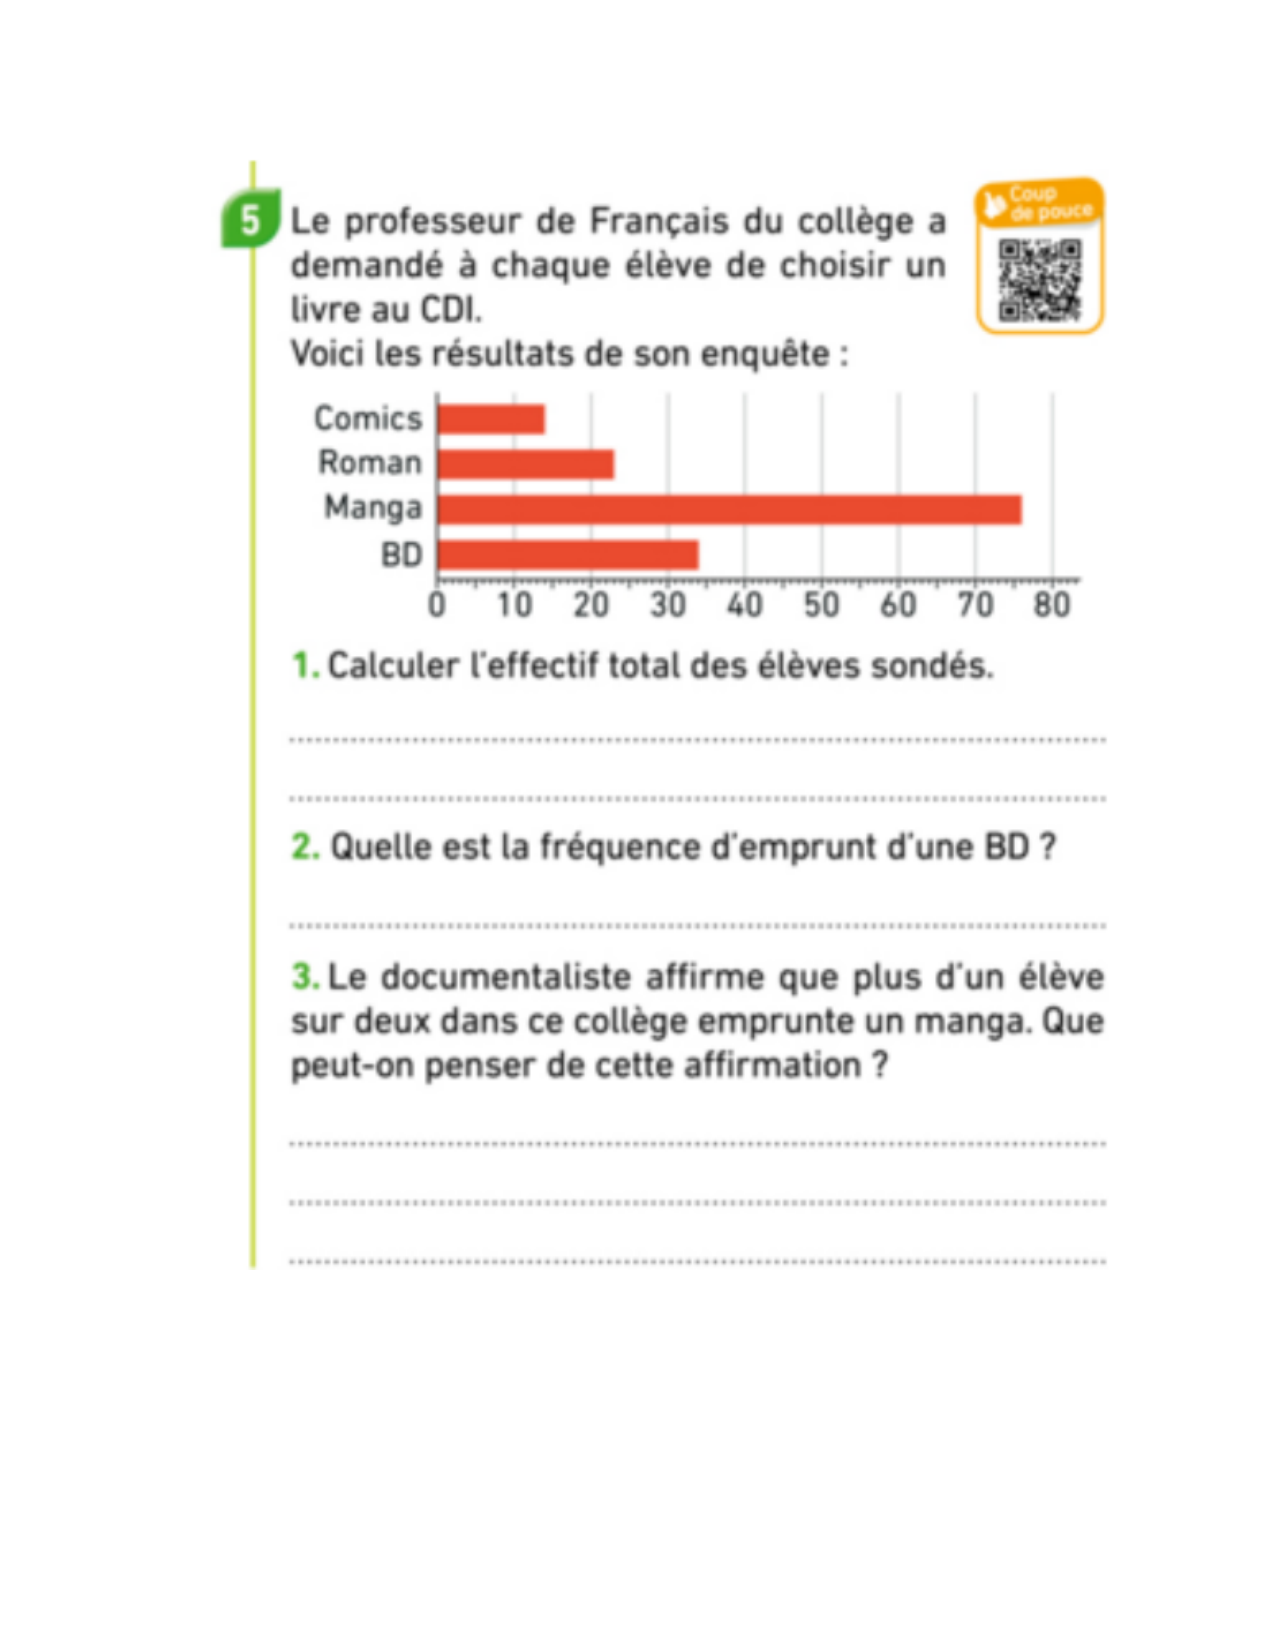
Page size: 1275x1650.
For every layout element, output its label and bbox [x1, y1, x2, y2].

picture [206, 150, 1211, 1270]
